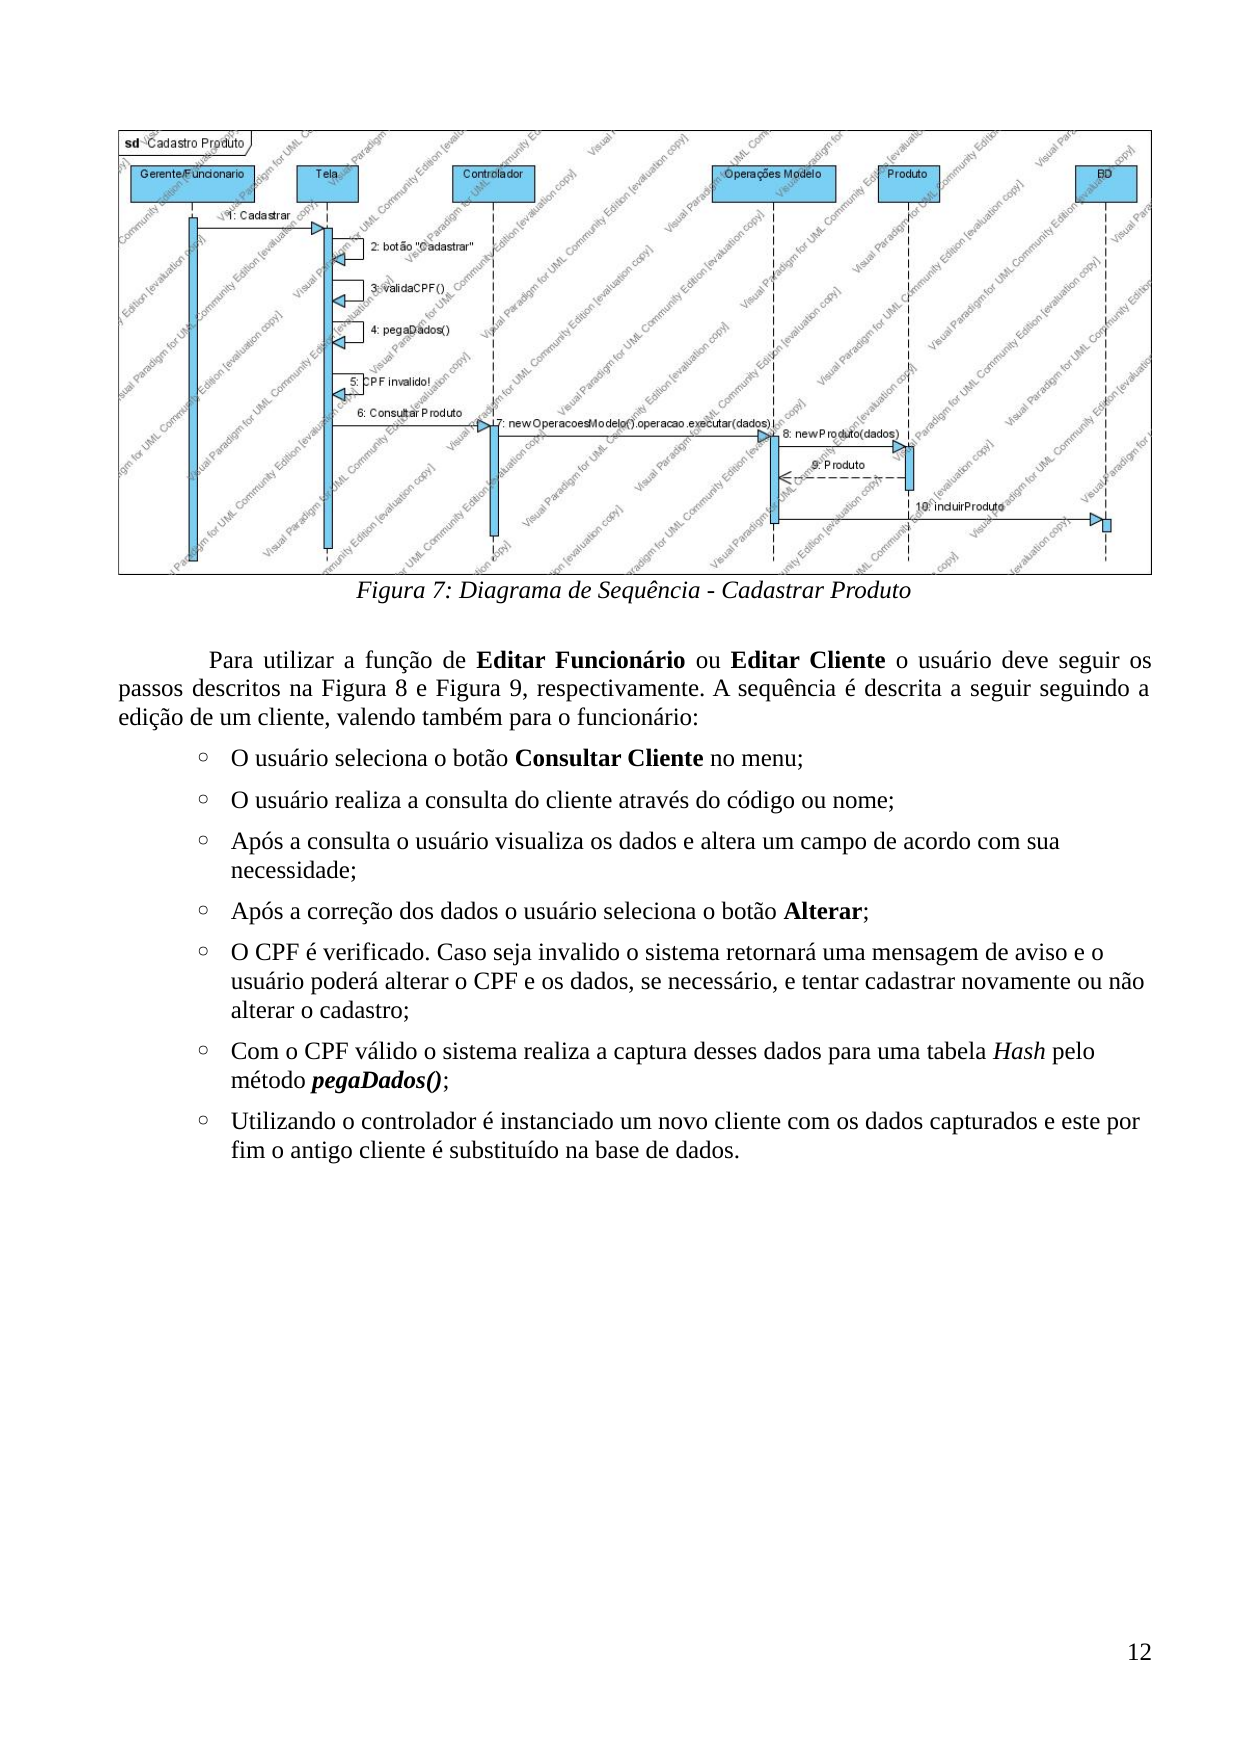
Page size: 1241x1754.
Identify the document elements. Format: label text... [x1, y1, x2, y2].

list O CPF é verificado. Caso seja invalido o sistema retornará uma mensagem de aviso e o usuário poderá alterar o CPF e os dados, se necessário, e tentar cadastrar novamente ou não alterar o cadastro; [193, 937, 1152, 1023]
list Utilizando o controlador é instanciado um novo cliente com os dados capturados e este por fim o antigo cliente é substituído na base de dados. [193, 1106, 1152, 1163]
text Para utilizar a função de Editar Funcionário ou Editar Cliente o usuário deve seguir os passos descritos na Figura 8 e Figura 9, respectivamente. A sequência é descrita a seguir seguindo a edição de um cliente, valendo também para o funcionário: [118, 645, 1152, 731]
picture [118, 130, 1152, 575]
list O usuário seleciona o botão Consultar Cliente no menu; [193, 743, 1152, 772]
list Após a correção dos dados o usuário seleciona o botão Alterar; [193, 896, 1152, 925]
text Figura 7: Diagrama de Sequência - Cadastrar Produto [118, 575, 1152, 603]
list Com o CPF válido o sistema realiza a captura desses dados para uma tabela Hash pelo método pegaDados(); [193, 1036, 1152, 1093]
list Após a consulta o usuário visualiza os dados e altera um campo de acordo com sua necessidade; [193, 826, 1152, 883]
list O usuário realiza a consulta do cliente através do código ou nome; [193, 785, 1152, 813]
